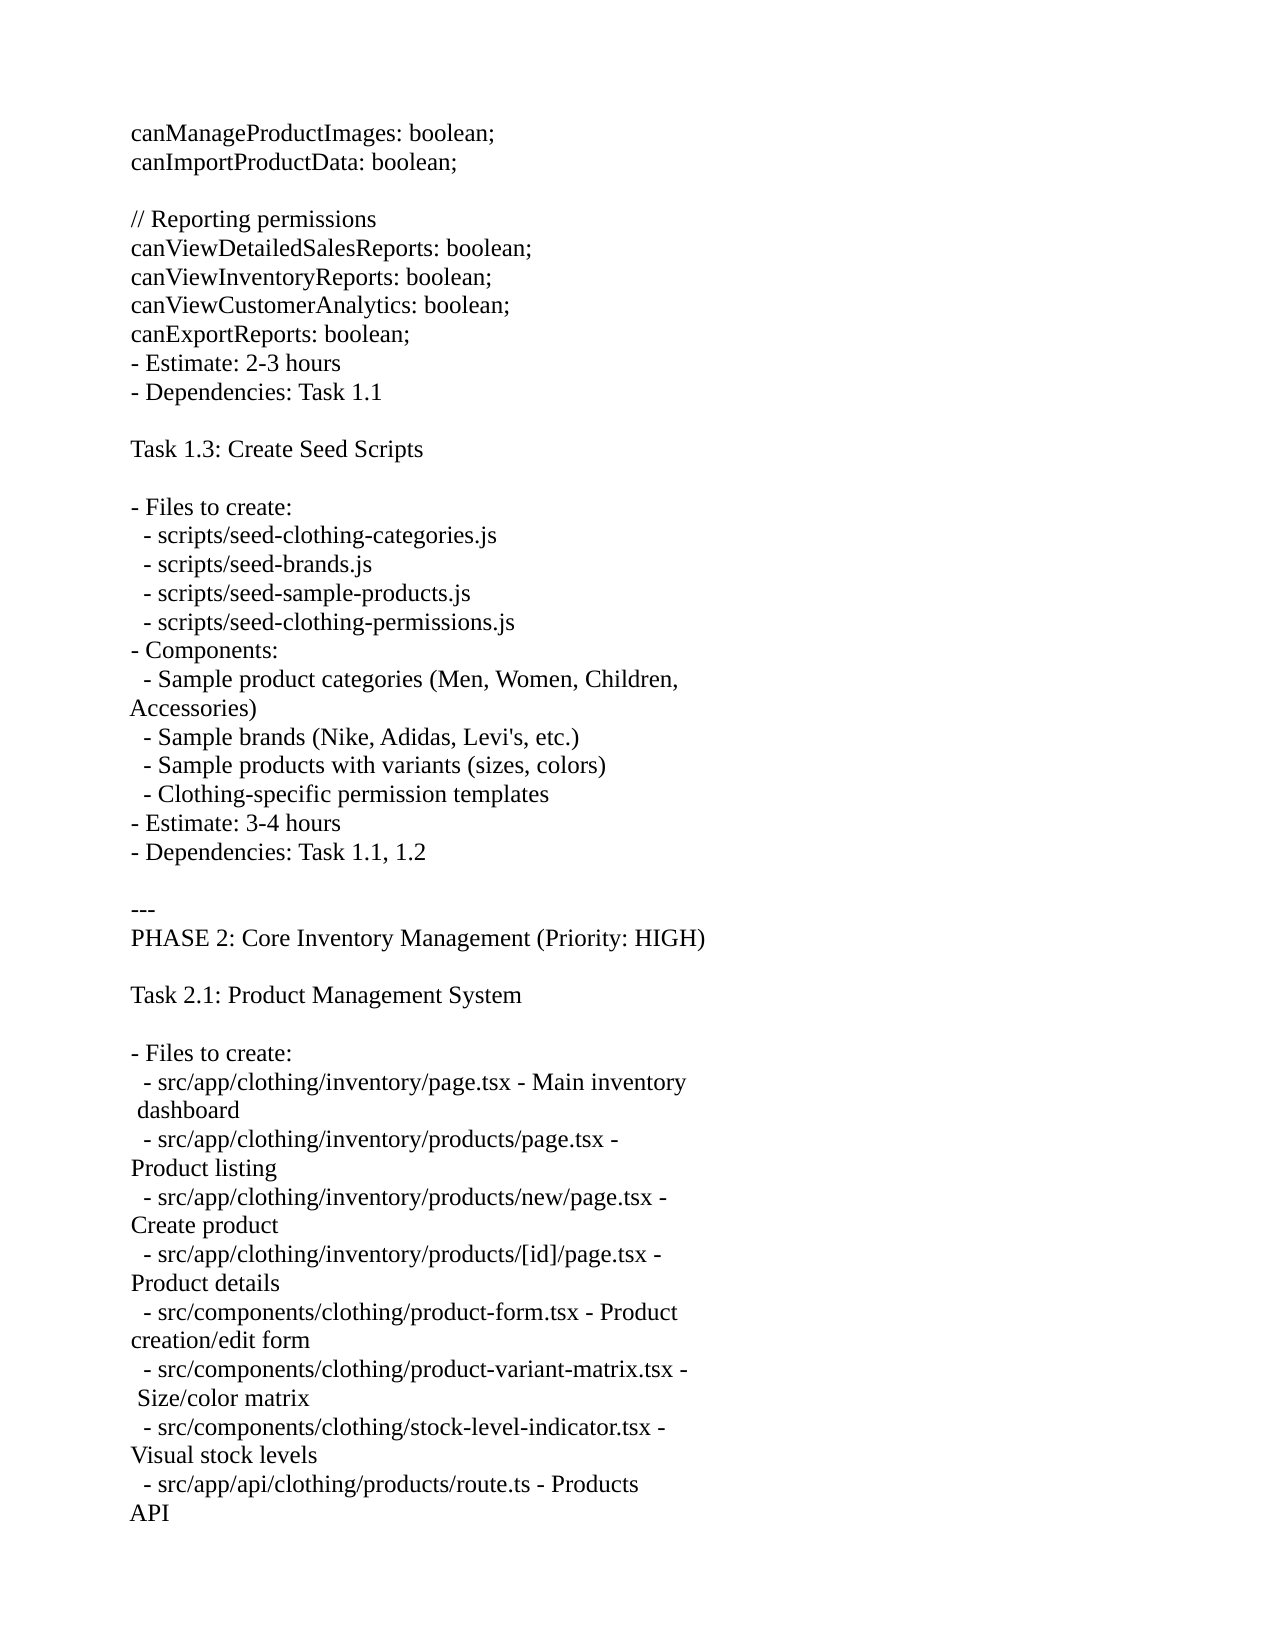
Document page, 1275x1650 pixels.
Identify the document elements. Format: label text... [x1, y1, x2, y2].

text - Sample product categories (Men, Women, Children, [118, 664, 1157, 693]
text canImportProductData: boolean; [118, 147, 1157, 176]
text - Sample brands (Nike, Adidas, Levi's, etc.) [118, 722, 1157, 751]
text Size/color matrix [118, 1383, 1157, 1412]
text - src/app/clothing/inventory/products/[id]/page.tsx - [118, 1239, 1157, 1268]
text canViewDetailedSalesReports: boolean; [118, 233, 1157, 262]
text Accessories) [118, 693, 1157, 722]
text PHASE 2: Core Inventory Management (Priority: HIGH) [118, 923, 1157, 952]
text - Sample products with variants (sizes, colors) [118, 751, 1157, 779]
text dashboard [118, 1096, 1157, 1124]
text Create product [118, 1211, 1157, 1239]
text Task 1.3: Create Seed Scripts [118, 434, 1157, 463]
text - src/app/clothing/inventory/page.tsx - Main inventory [118, 1067, 1157, 1096]
text canManageProductImages: boolean; [118, 118, 1157, 147]
text - scripts/seed-brands.js [118, 549, 1157, 578]
text - Components: [118, 636, 1157, 664]
text - src/app/clothing/inventory/products/page.tsx - [118, 1124, 1157, 1153]
text Product listing [118, 1153, 1157, 1182]
text canExportReports: boolean; [118, 319, 1157, 348]
text // Reporting permissions [118, 204, 1157, 233]
text canViewInventoryReports: boolean; [118, 262, 1157, 291]
text - src/components/clothing/stock-level-indicator.tsx - [118, 1412, 1157, 1441]
text - Dependencies: Task 1.1, 1.2 [118, 837, 1157, 866]
text - scripts/seed-clothing-permissions.js [118, 607, 1157, 636]
text Task 2.1: Product Management System [118, 981, 1157, 1009]
text Product details [118, 1268, 1157, 1297]
text - src/app/clothing/inventory/products/new/page.tsx - [118, 1182, 1157, 1211]
text - Estimate: 3-4 hours [118, 808, 1157, 837]
text - Estimate: 2-3 hours [118, 348, 1157, 377]
text - scripts/seed-sample-products.js [118, 578, 1157, 607]
text --- [118, 894, 1157, 923]
text - scripts/seed-clothing-categories.js [118, 521, 1157, 549]
text - src/app/api/clothing/products/route.ts - Products [118, 1469, 1157, 1498]
text - src/components/clothing/product-form.tsx - Product [118, 1297, 1157, 1326]
text - Files to create: [118, 1038, 1157, 1067]
text - Files to create: [118, 492, 1157, 521]
text - src/components/clothing/product-variant-matrix.tsx - [118, 1354, 1157, 1383]
text - Dependencies: Task 1.1 [118, 377, 1157, 406]
text Visual stock levels [118, 1441, 1157, 1469]
text API [118, 1498, 1157, 1527]
text canViewCustomerAnalytics: boolean; [118, 291, 1157, 319]
text creation/edit form [118, 1326, 1157, 1354]
text - Clothing-specific permission templates [118, 779, 1157, 808]
